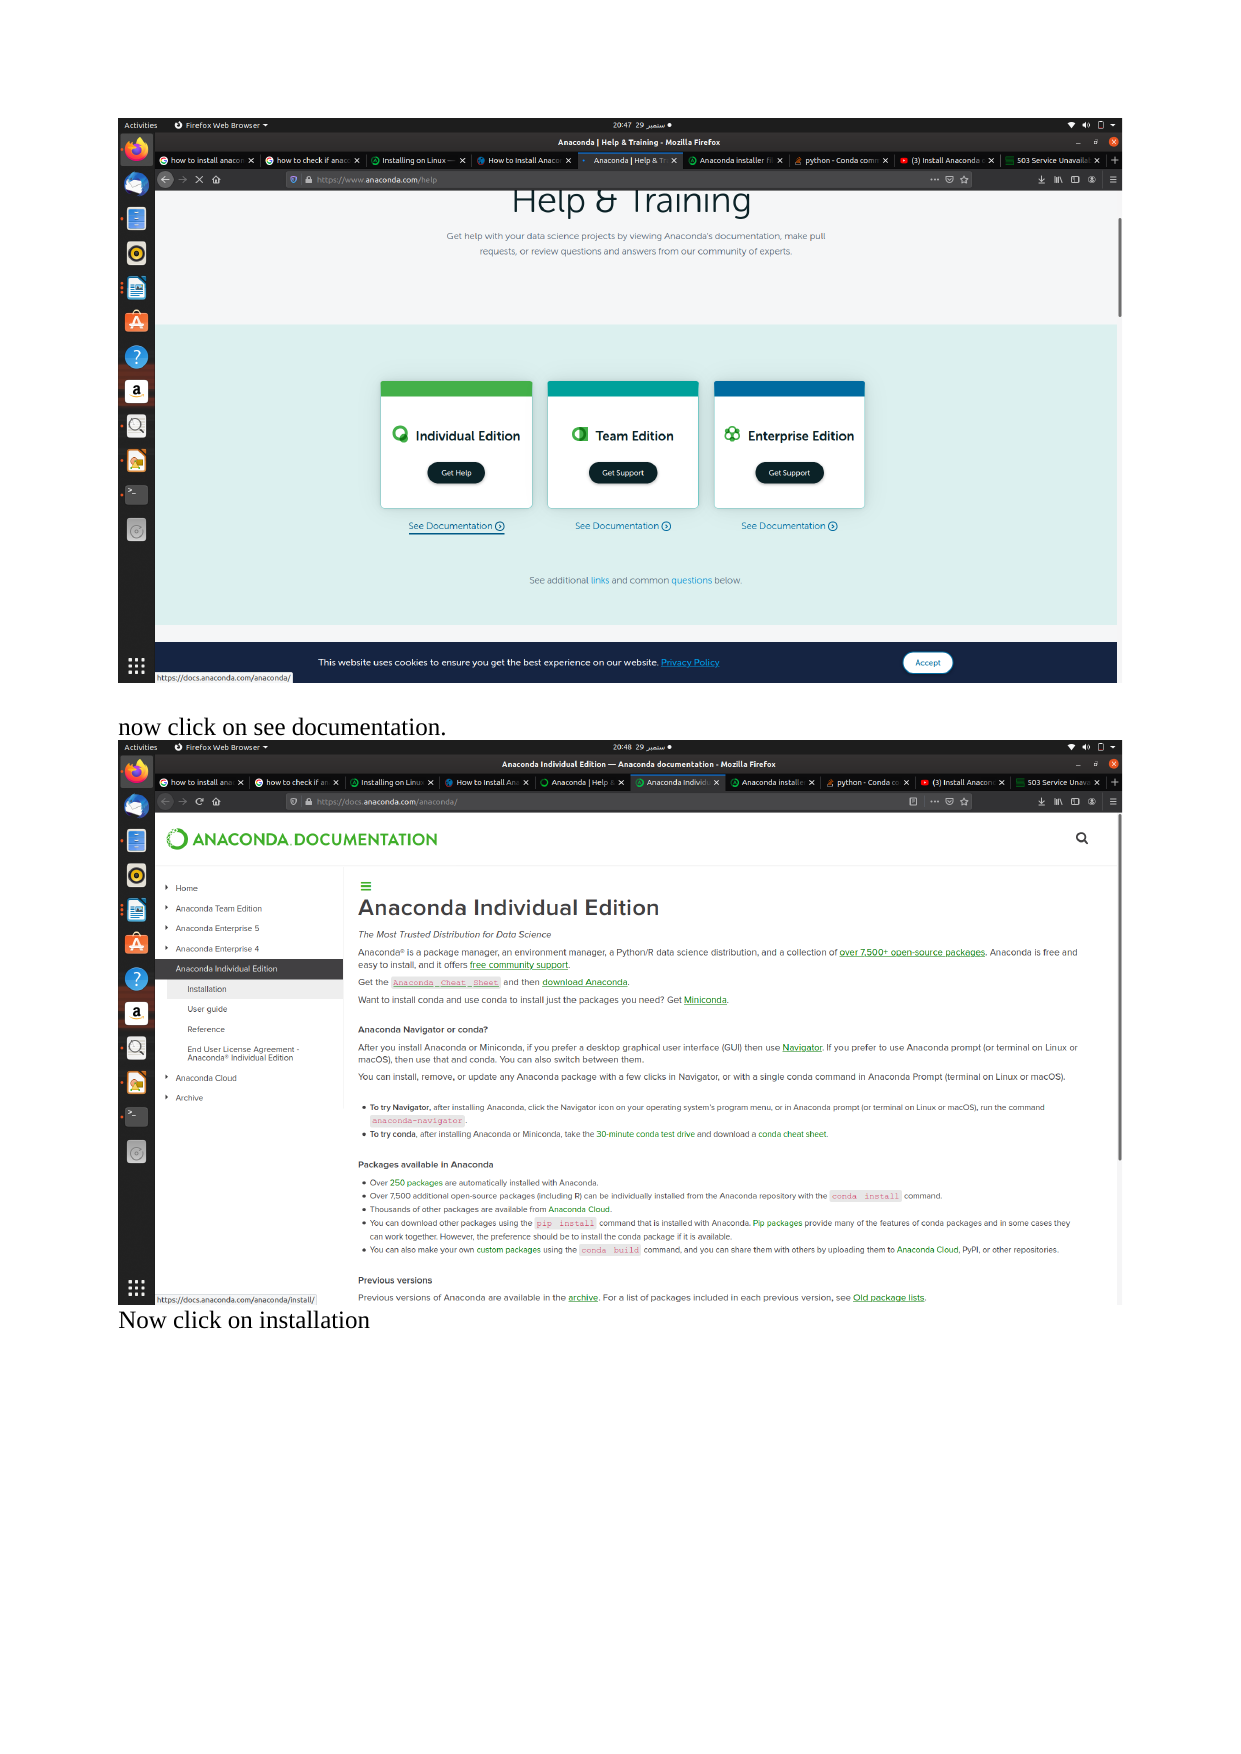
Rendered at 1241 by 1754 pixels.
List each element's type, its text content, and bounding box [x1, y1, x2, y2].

picture [118, 740, 1123, 1305]
text Now click on installation [118, 1305, 1122, 1334]
text now click on see documentation. [118, 712, 1122, 740]
picture [118, 118, 1123, 683]
